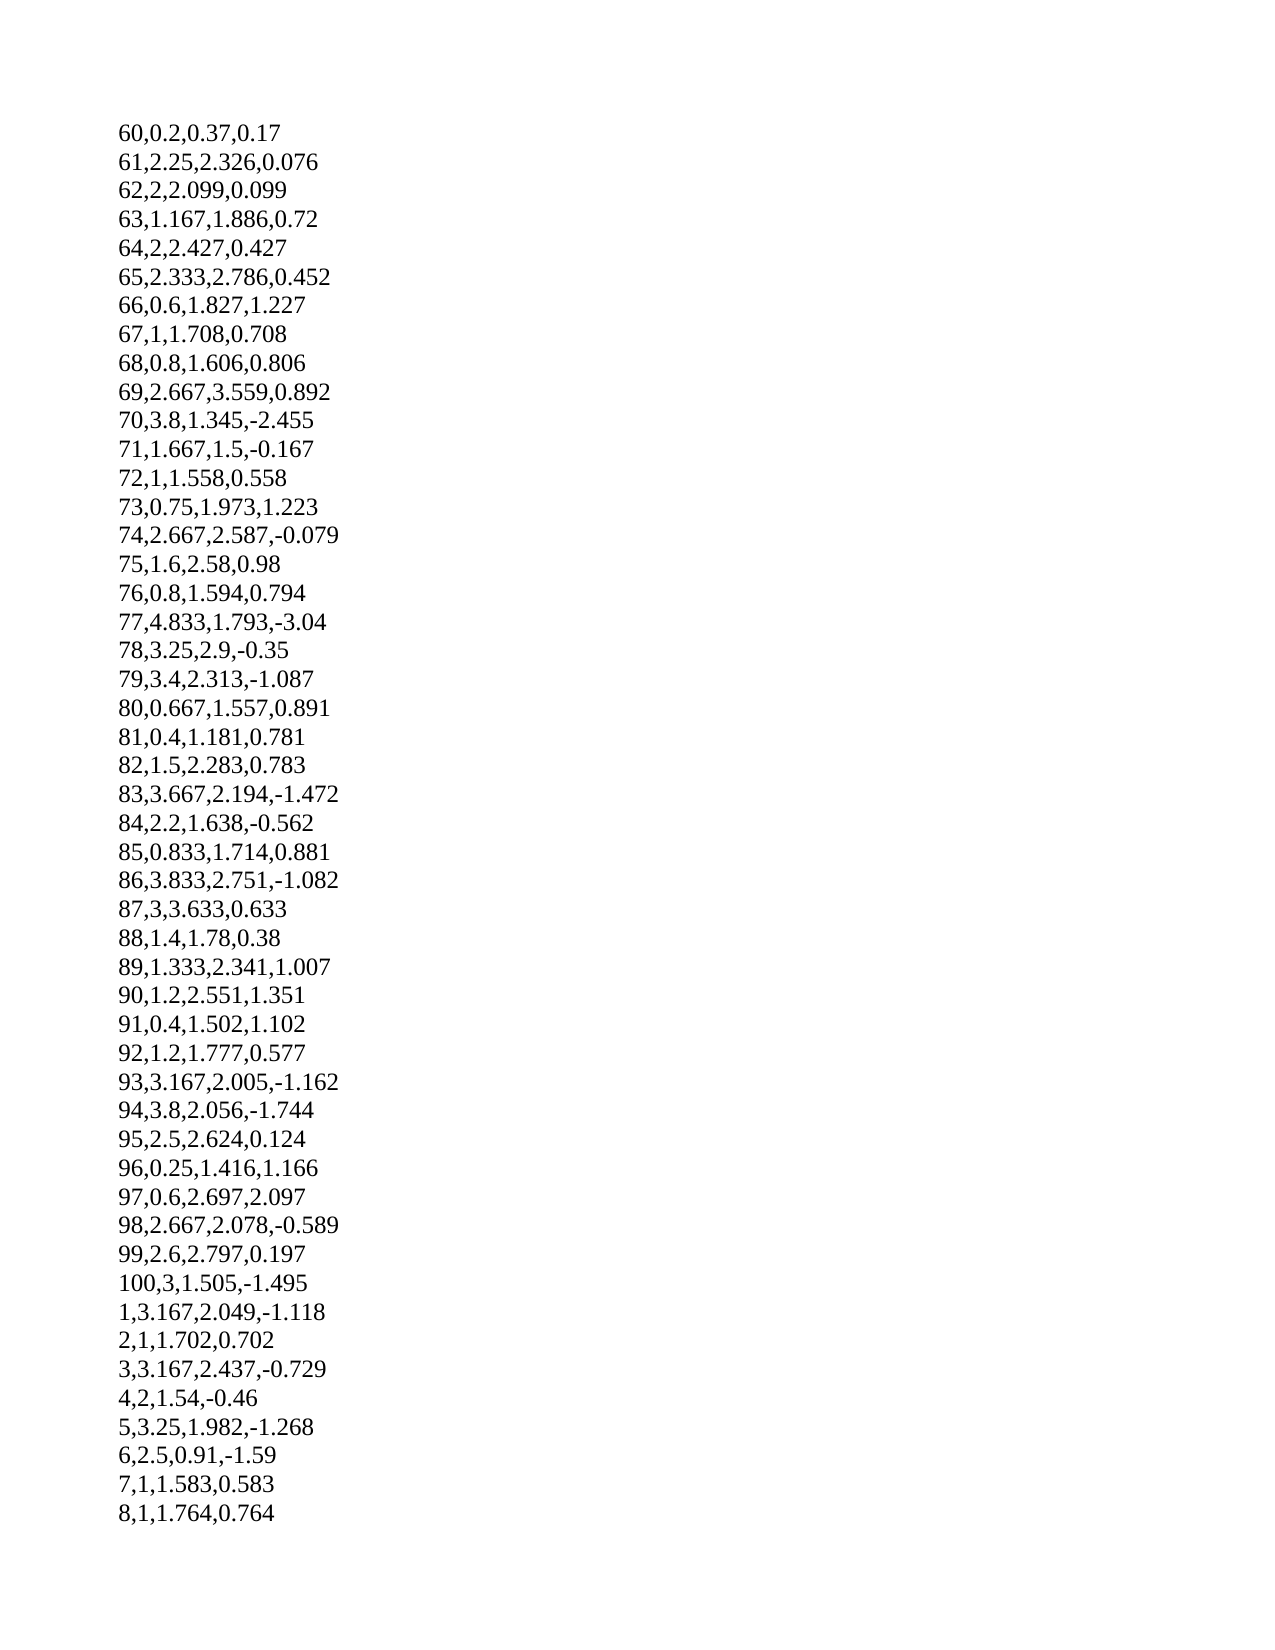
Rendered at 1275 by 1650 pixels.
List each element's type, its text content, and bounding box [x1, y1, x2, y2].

text 96,0.25,1.416,1.166 [118, 1153, 1157, 1182]
text 6,2.5,0.91,-1.59 [118, 1441, 1157, 1469]
text 89,1.333,2.341,1.007 [118, 952, 1157, 981]
text 67,1,1.708,0.708 [118, 319, 1157, 348]
text 7,1,1.583,0.583 [118, 1469, 1157, 1498]
text 77,4.833,1.793,-3.04 [118, 607, 1157, 636]
text 69,2.667,3.559,0.892 [118, 377, 1157, 406]
text 94,3.8,2.056,-1.744 [118, 1096, 1157, 1124]
text 66,0.6,1.827,1.227 [118, 291, 1157, 319]
text 3,3.167,2.437,-0.729 [118, 1354, 1157, 1383]
text 60,0.2,0.37,0.17 [118, 118, 1157, 147]
text 83,3.667,2.194,-1.472 [118, 779, 1157, 808]
text 100,3,1.505,-1.495 [118, 1268, 1157, 1297]
text 88,1.4,1.78,0.38 [118, 923, 1157, 952]
text 90,1.2,2.551,1.351 [118, 981, 1157, 1009]
text 2,1,1.702,0.702 [118, 1326, 1157, 1354]
text 93,3.167,2.005,-1.162 [118, 1067, 1157, 1096]
text 1,3.167,2.049,-1.118 [118, 1297, 1157, 1326]
text 85,0.833,1.714,0.881 [118, 837, 1157, 866]
text 87,3,3.633,0.633 [118, 894, 1157, 923]
text 64,2,2.427,0.427 [118, 233, 1157, 262]
text 79,3.4,2.313,-1.087 [118, 664, 1157, 693]
text 99,2.6,2.797,0.197 [118, 1239, 1157, 1268]
text 62,2,2.099,0.099 [118, 176, 1157, 204]
text 71,1.667,1.5,-0.167 [118, 434, 1157, 463]
text 8,1,1.764,0.764 [118, 1498, 1157, 1527]
text 98,2.667,2.078,-0.589 [118, 1211, 1157, 1239]
text 92,1.2,1.777,0.577 [118, 1038, 1157, 1067]
text 68,0.8,1.606,0.806 [118, 348, 1157, 377]
text 91,0.4,1.502,1.102 [118, 1009, 1157, 1038]
text 80,0.667,1.557,0.891 [118, 693, 1157, 722]
text 65,2.333,2.786,0.452 [118, 262, 1157, 291]
text 86,3.833,2.751,-1.082 [118, 866, 1157, 894]
text 4,2,1.54,-0.46 [118, 1383, 1157, 1412]
text 72,1,1.558,0.558 [118, 463, 1157, 492]
text 82,1.5,2.283,0.783 [118, 751, 1157, 779]
text 63,1.167,1.886,0.72 [118, 204, 1157, 233]
text 5,3.25,1.982,-1.268 [118, 1412, 1157, 1441]
text 75,1.6,2.58,0.98 [118, 549, 1157, 578]
text 61,2.25,2.326,0.076 [118, 147, 1157, 176]
text 76,0.8,1.594,0.794 [118, 578, 1157, 607]
text 70,3.8,1.345,-2.455 [118, 406, 1157, 434]
text 81,0.4,1.181,0.781 [118, 722, 1157, 751]
text 97,0.6,2.697,2.097 [118, 1182, 1157, 1211]
text 95,2.5,2.624,0.124 [118, 1124, 1157, 1153]
text 73,0.75,1.973,1.223 [118, 492, 1157, 521]
text 74,2.667,2.587,-0.079 [118, 521, 1157, 549]
text 84,2.2,1.638,-0.562 [118, 808, 1157, 837]
text 78,3.25,2.9,-0.35 [118, 636, 1157, 664]
